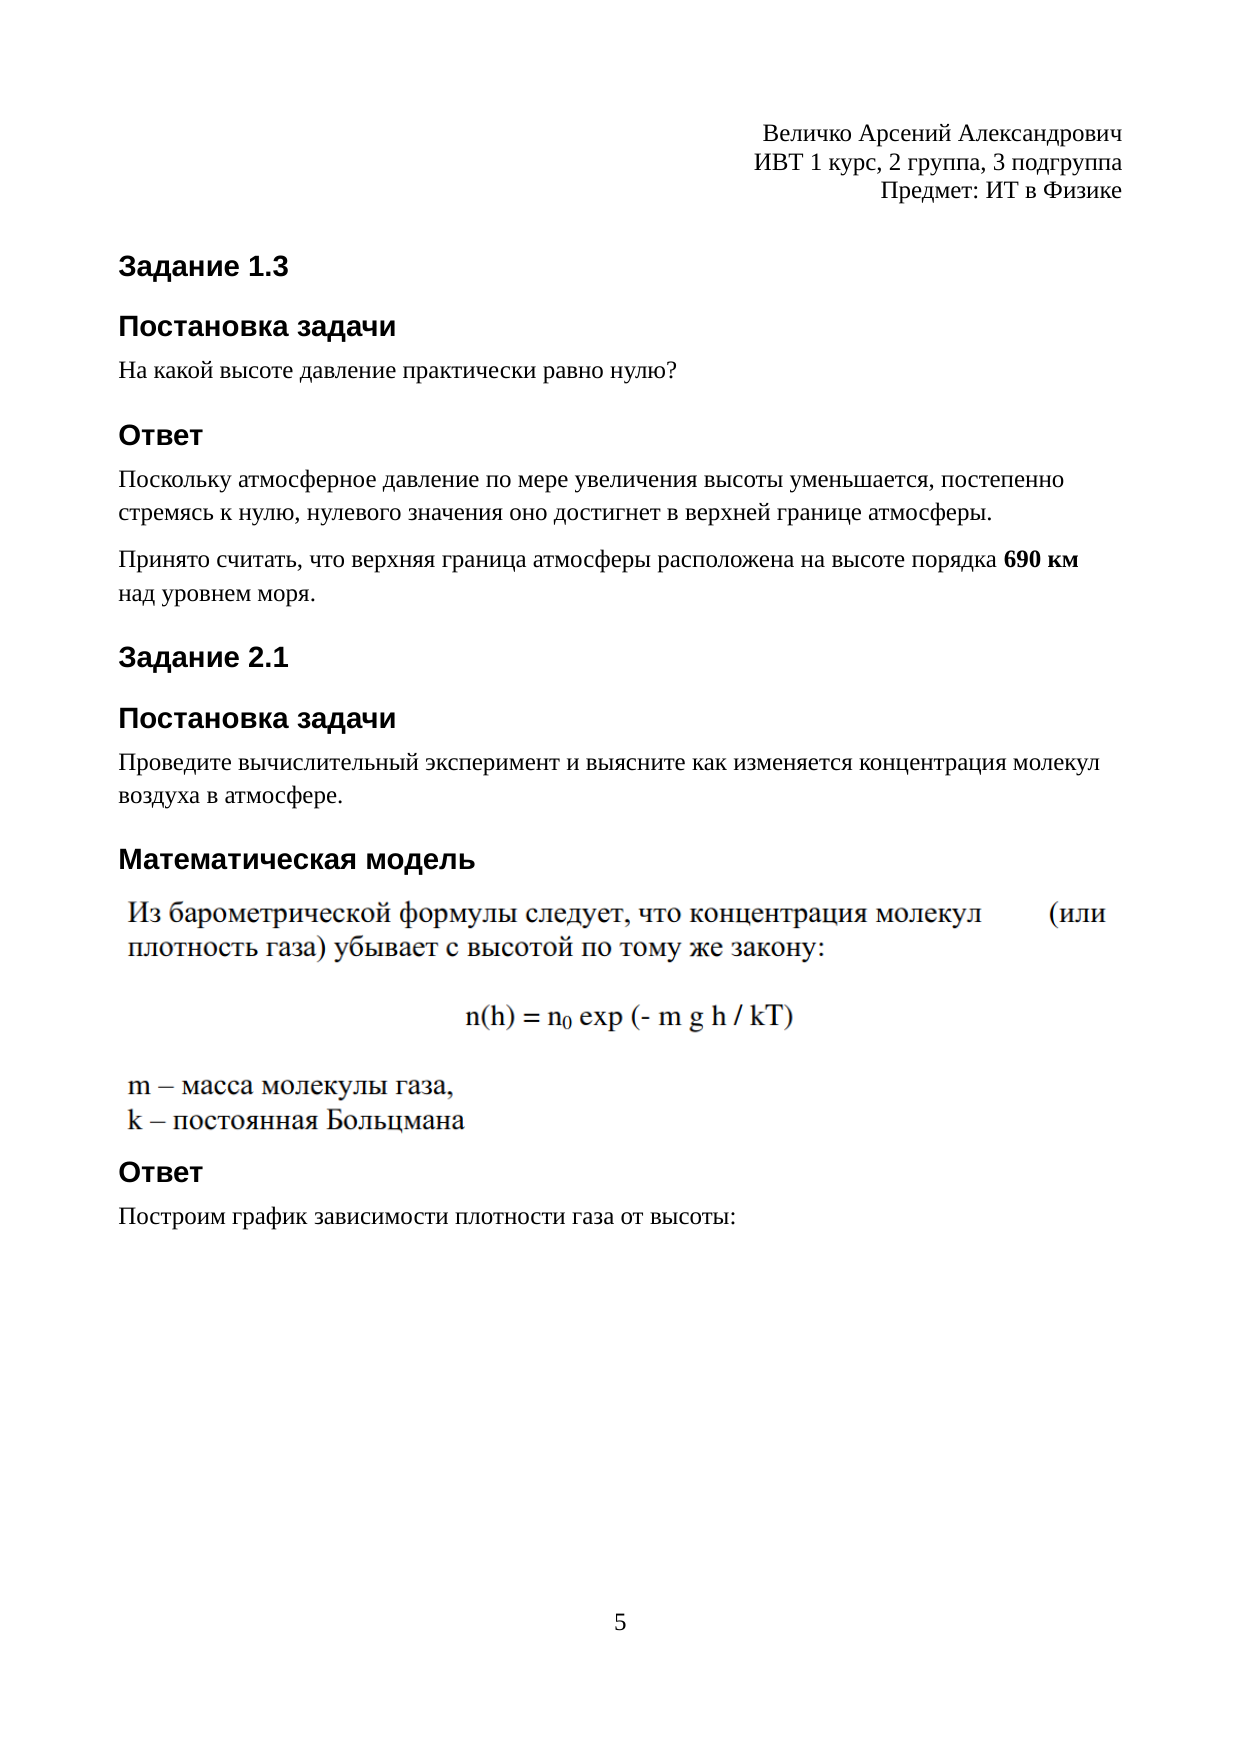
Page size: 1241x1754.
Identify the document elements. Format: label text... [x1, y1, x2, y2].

subtitle Математическая модель [118, 842, 1122, 876]
text Проведите вычислительный эксперимент и выясните как изменяется концентрация молекул воздуха в атмосфере. [118, 747, 1122, 809]
text Принято считать, что верхняя граница атмосферы расположена на высоте порядка 690 км над уровнем моря. [118, 544, 1122, 606]
subtitle Ответ [118, 1155, 1122, 1188]
text Поскольку атмосферное давление по мере увеличения высоты уменьшается, постепенно стремясь к нулю, нулевого значения оно достигнет в верхней границе атмосферы. [118, 464, 1122, 526]
picture [118, 888, 1123, 1155]
subtitle Задание 2.1 [118, 640, 1122, 673]
subtitle Задание 1.3 [118, 248, 1122, 282]
subtitle Постановка задачи [118, 309, 1122, 343]
subtitle Ответ [118, 418, 1122, 451]
text Построим график зависимости плотности газа от высоты: [118, 1201, 1122, 1230]
subtitle Постановка задачи [118, 701, 1122, 734]
text На какой высоте давление практически равно нулю? [118, 356, 1122, 384]
